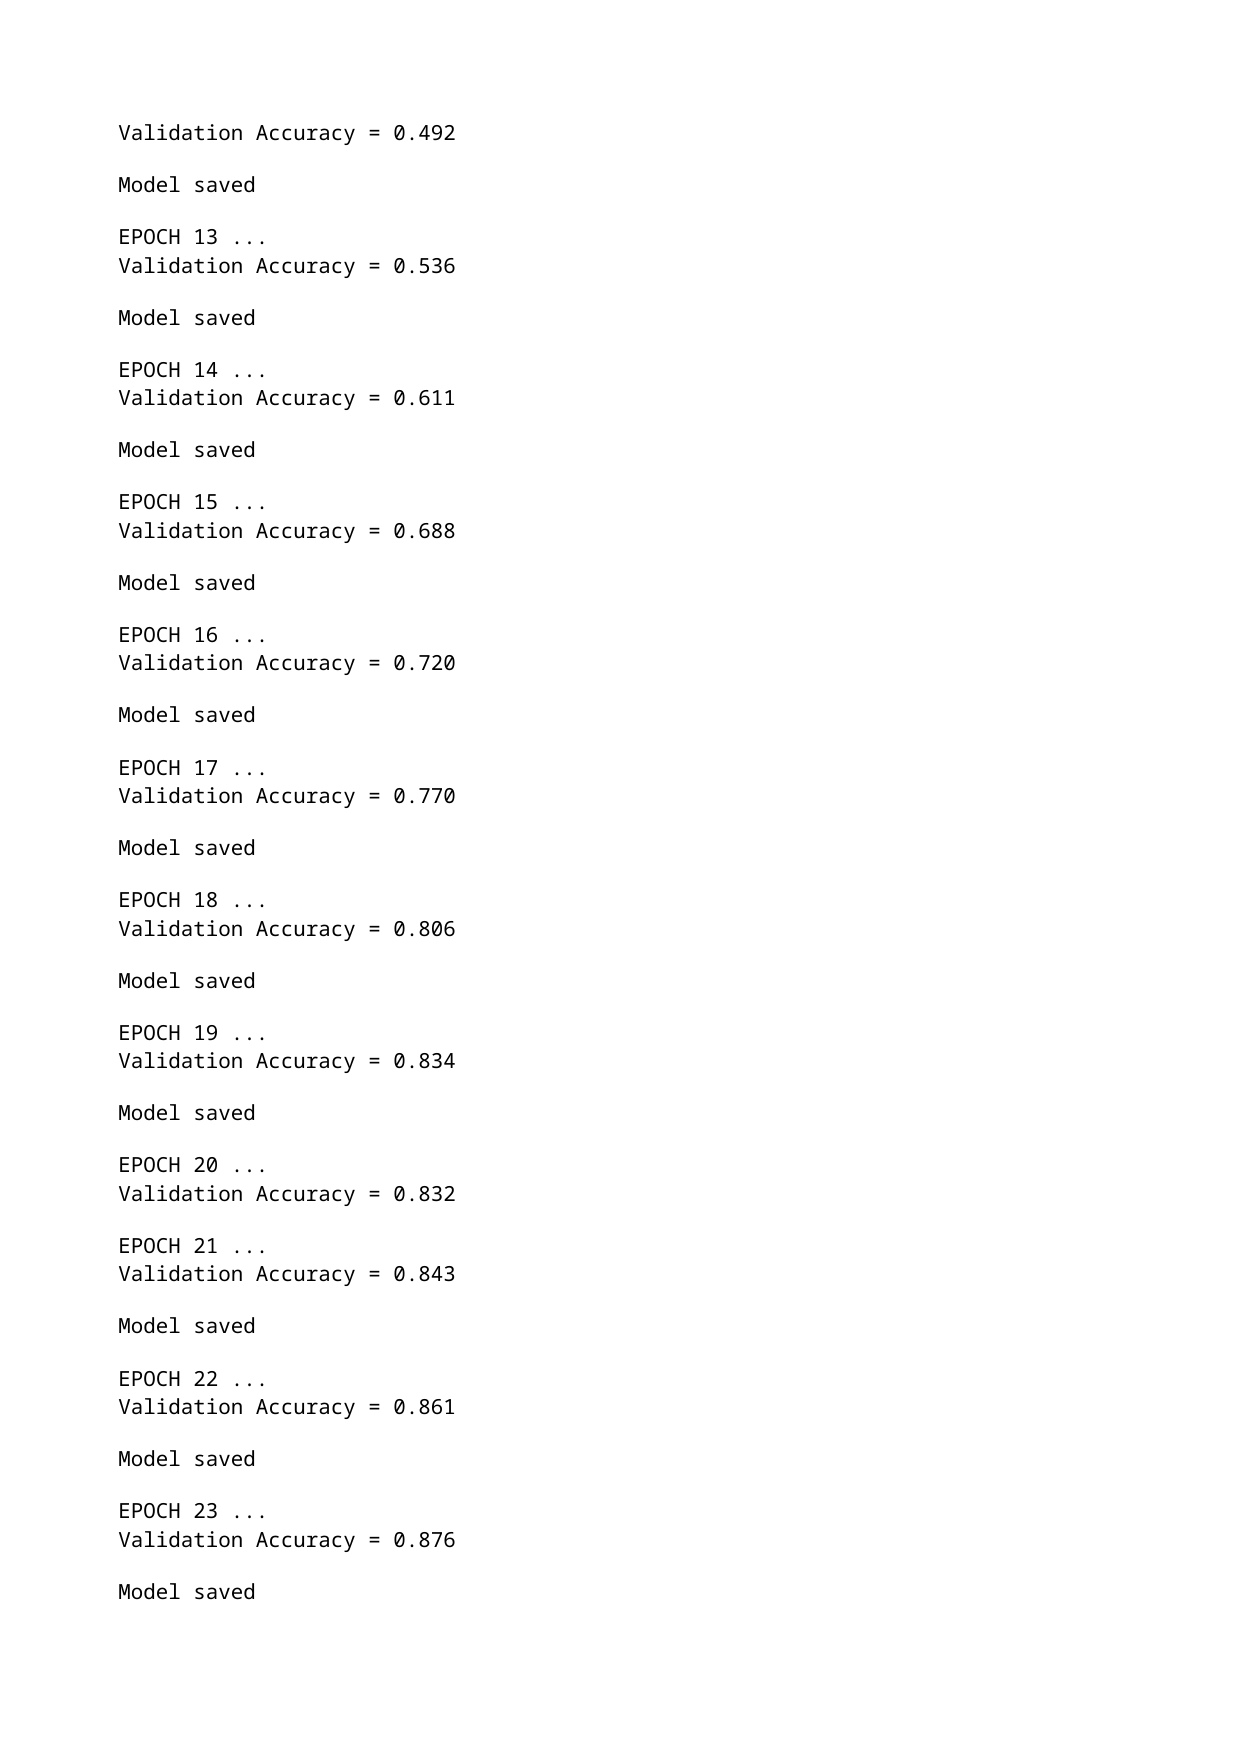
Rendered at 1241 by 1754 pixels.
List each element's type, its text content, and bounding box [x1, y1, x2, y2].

text EPOCH 21 ... [118, 1231, 1122, 1259]
text Validation Accuracy = 0.806 [118, 914, 1122, 942]
text Validation Accuracy = 0.536 [118, 251, 1122, 279]
text EPOCH 14 ... [118, 355, 1122, 383]
text Model saved [118, 568, 1122, 596]
text Model saved [118, 1312, 1122, 1340]
text Validation Accuracy = 0.861 [118, 1392, 1122, 1421]
text Validation Accuracy = 0.843 [118, 1259, 1122, 1288]
text EPOCH 17 ... [118, 753, 1122, 781]
text EPOCH 16 ... [118, 620, 1122, 648]
text Validation Accuracy = 0.720 [118, 648, 1122, 677]
text Model saved [118, 435, 1122, 464]
text EPOCH 23 ... [118, 1496, 1122, 1525]
text Model saved [118, 1577, 1122, 1605]
text Validation Accuracy = 0.834 [118, 1046, 1122, 1075]
text Model saved [118, 1444, 1122, 1473]
text Model saved [118, 170, 1122, 199]
text Validation Accuracy = 0.611 [118, 383, 1122, 412]
text EPOCH 22 ... [118, 1364, 1122, 1392]
text Model saved [118, 303, 1122, 331]
text Model saved [118, 833, 1122, 862]
text Model saved [118, 1098, 1122, 1127]
text Model saved [118, 966, 1122, 994]
text Validation Accuracy = 0.492 [118, 118, 1122, 147]
text EPOCH 15 ... [118, 487, 1122, 516]
text Validation Accuracy = 0.876 [118, 1525, 1122, 1553]
text Validation Accuracy = 0.770 [118, 781, 1122, 809]
text EPOCH 13 ... [118, 222, 1122, 251]
text EPOCH 20 ... [118, 1151, 1122, 1179]
text Validation Accuracy = 0.688 [118, 516, 1122, 544]
text Model saved [118, 701, 1122, 729]
text EPOCH 18 ... [118, 885, 1122, 914]
text EPOCH 19 ... [118, 1018, 1122, 1046]
text Validation Accuracy = 0.832 [118, 1179, 1122, 1207]
